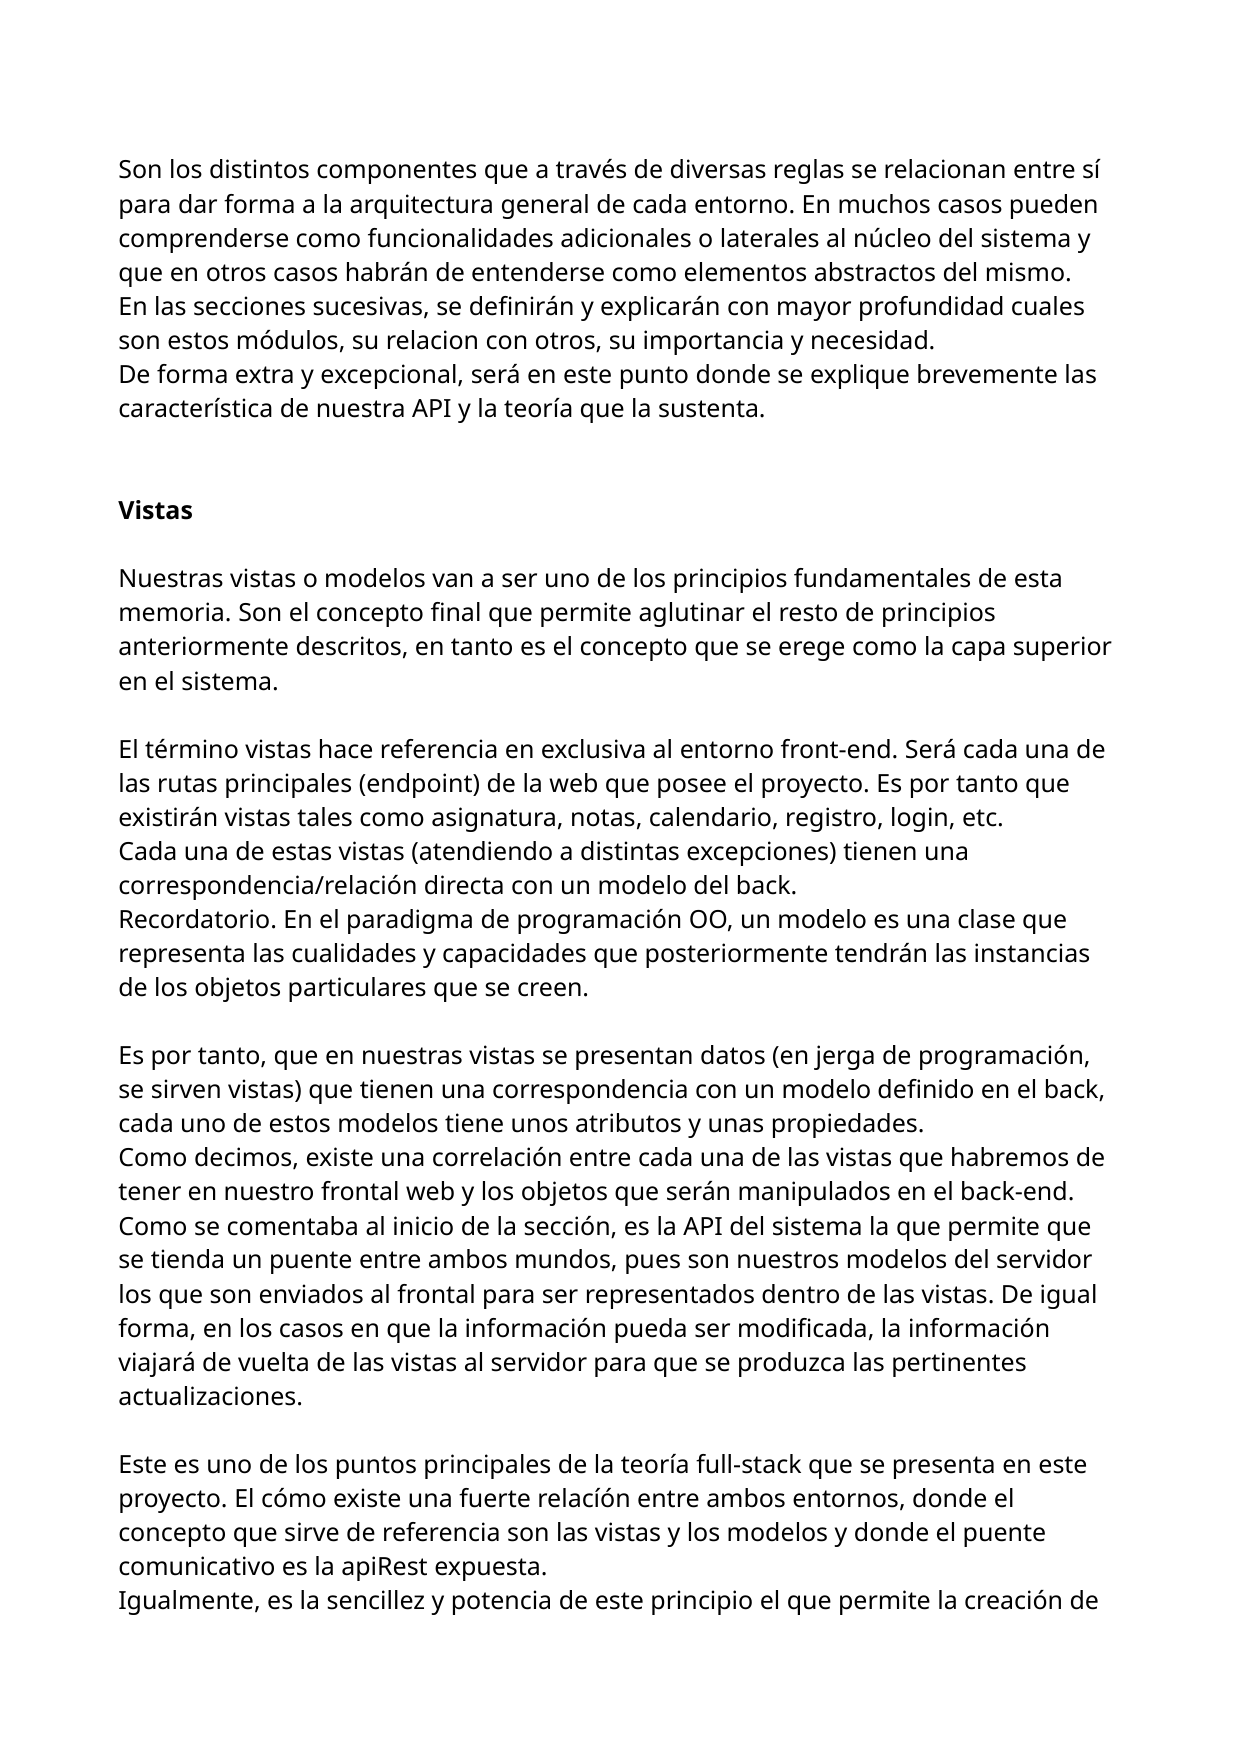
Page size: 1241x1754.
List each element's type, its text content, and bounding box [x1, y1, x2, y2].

text Vistas [118, 493, 1122, 527]
text Es por tanto, que en nuestras vistas se presentan datos (en jerga de programación, se sirven vistas) que tienen una correspondencia con un modelo definido en el back, cada uno de estos modelos tiene unos atributos y unas propiedades. [118, 1038, 1122, 1140]
text En las secciones sucesivas, se definirán y explicarán con mayor profundidad cuales son estos módulos, su relacion con otros, su importancia y necesidad. [118, 288, 1122, 357]
text Nuestras vistas o modelos van a ser uno de los principios fundamentales de esta memoria. Son el concepto final que permite aglutinar el resto de principios anteriormente descritos, en tanto es el concepto que se erege como la capa superior en el sistema. [118, 561, 1122, 697]
text El término vistas hace referencia en exclusiva al entorno front-end. Será cada una de las rutas principales (endpoint) de la web que posee el proyecto. Es por tanto que existirán vistas tales como asignatura, notas, calendario, registro, login, etc. [118, 731, 1122, 833]
text Cada una de estas vistas (atendiendo a distintas excepciones) tienen una correspondencia/relación directa con un modelo del back. [118, 833, 1122, 902]
text Recordatorio. En el paradigma de programación OO, un modelo es una clase que representa las cualidades y capacidades que posteriormente tendrán las instancias de los objetos particulares que se creen. [118, 902, 1122, 1004]
text Este es uno de los puntos principales de la teoría full-stack que se presenta en este proyecto. El cómo existe una fuerte relacíón entre ambos entornos, donde el concepto que sirve de referencia son las vistas y los modelos y donde el puente comunicativo es la apiRest expuesta. [118, 1447, 1122, 1583]
text Igualmente, es la sencillez y potencia de este principio el que permite la creación de [118, 1583, 1122, 1617]
text Como decimos, existe una correlación entre cada una de las vistas que habremos de tener en nuestro frontal web y los objetos que serán manipulados en el back-end. [118, 1140, 1122, 1208]
text De forma extra y excepcional, será en este punto donde se explique brevemente las característica de nuestra API y la teoría que la sustenta. [118, 357, 1122, 425]
text Son los distintos componentes que a través de diversas reglas se relacionan entre sí para dar forma a la arquitectura general de cada entorno. En muchos casos pueden comprenderse como funcionalidades adicionales o laterales al núcleo del sistema y que en otros casos habrán de entenderse como elementos abstractos del mismo. [118, 152, 1122, 288]
text Como se comentaba al inicio de la sección, es la API del sistema la que permite que se tienda un puente entre ambos mundos, pues son nuestros modelos del servidor los que son enviados al frontal para ser representados dentro de las vistas. De igual forma, en los casos en que la información pueda ser modificada, la información viajará de vuelta de las vistas al servidor para que se produzca las pertinentes actualizaciones. [118, 1208, 1122, 1412]
